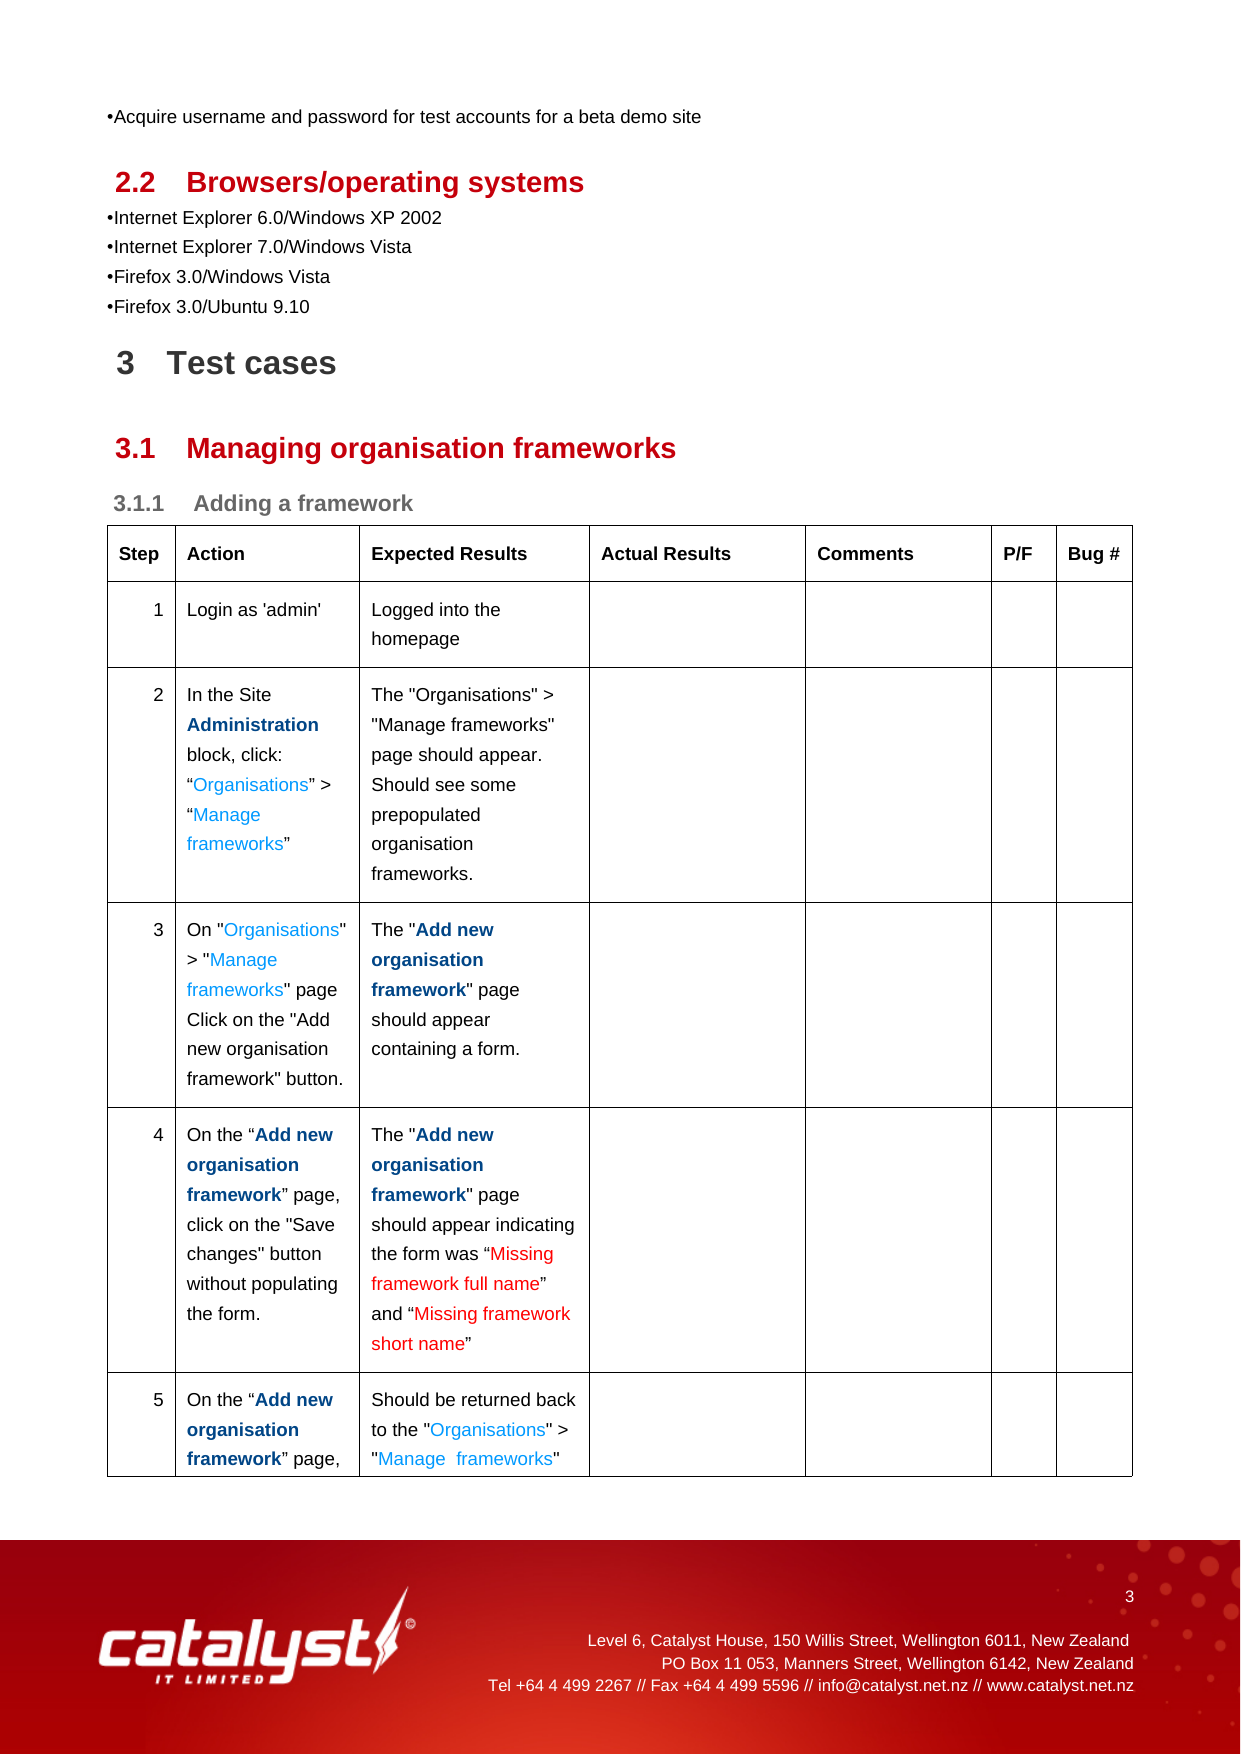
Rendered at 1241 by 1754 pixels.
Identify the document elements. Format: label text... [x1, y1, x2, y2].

list Internet Explorer 7.0/Windows Vista [107, 237, 1103, 258]
table_cell [806, 1373, 991, 1476]
table_cell [806, 668, 991, 902]
table_cell [590, 1108, 805, 1372]
table_cell On the “Add new organisation framework” page, click on the "Save changes" button without populating the form. [176, 1108, 359, 1372]
table_cell [806, 903, 991, 1107]
table_cell [1057, 582, 1132, 667]
list Internet Explorer 6.0/Windows XP 2002 [107, 207, 1103, 228]
table_cell [590, 903, 805, 1107]
table_header Step [108, 526, 175, 581]
picture [0, 1540, 1241, 1754]
table_cell [1057, 1373, 1132, 1476]
table_cell 5 [108, 1373, 175, 1476]
table_header Actual Results [590, 526, 805, 581]
table_header Comments [806, 526, 991, 581]
subtitle Managing organisation frameworks [107, 432, 1103, 464]
table_cell [590, 1373, 805, 1476]
table_cell The "Add new organisation framework" page should appear containing a form. [360, 903, 589, 1107]
table_cell [590, 668, 805, 902]
subtitle Adding a framework [107, 491, 1103, 517]
table_cell [806, 1108, 991, 1372]
table_cell [992, 1373, 1056, 1476]
table_header Bug # [1057, 526, 1132, 581]
table_cell 3 [108, 903, 175, 1107]
table_cell Logged into the homepage [360, 582, 589, 667]
table_cell Should be returned back to the "Organisations" > "Manage frameworks" [360, 1373, 589, 1476]
table_cell [1057, 668, 1132, 902]
table_cell 4 [108, 1108, 175, 1372]
table_cell On the “Add new organisation framework” page, [176, 1373, 359, 1476]
table_cell [992, 582, 1056, 667]
table_cell Login as 'admin' [176, 582, 359, 667]
table_header Action [176, 526, 359, 581]
table_cell 2 [108, 668, 175, 902]
table_cell [1057, 1108, 1132, 1372]
table_cell [1057, 903, 1132, 1107]
table_cell [806, 582, 991, 667]
table_cell [992, 903, 1056, 1107]
list Firefox 3.0/Windows Vista [107, 267, 1103, 288]
table_header Expected Results [360, 526, 589, 581]
list Acquire username and password for test accounts for a beta demo site [107, 106, 1103, 127]
table_cell 1 [108, 582, 175, 667]
table_cell [992, 1108, 1056, 1372]
table_cell On "Organisations" > "Manage frameworks" page Click on the "Add new organisation framework" button. [176, 903, 359, 1107]
list Firefox 3.0/Ubuntu 9.10 [107, 297, 1103, 318]
table_cell [590, 582, 805, 667]
table_header P/F [992, 526, 1056, 581]
table_cell The "Add new organisation framework" page should appear indicating the form was “Missing framework full name” and “Missing framework short name” [360, 1108, 589, 1372]
table_cell The "Organisations" > "Manage frameworks" page should appear. Should see some prepopulated organisation frameworks. [360, 668, 589, 902]
table_cell In the Site Administration block, click: “Organisations” > “Manage frameworks” [176, 668, 359, 902]
table_cell [992, 668, 1056, 902]
subtitle Browsers/operating systems [107, 166, 1103, 198]
subtitle Test cases [107, 344, 1103, 382]
